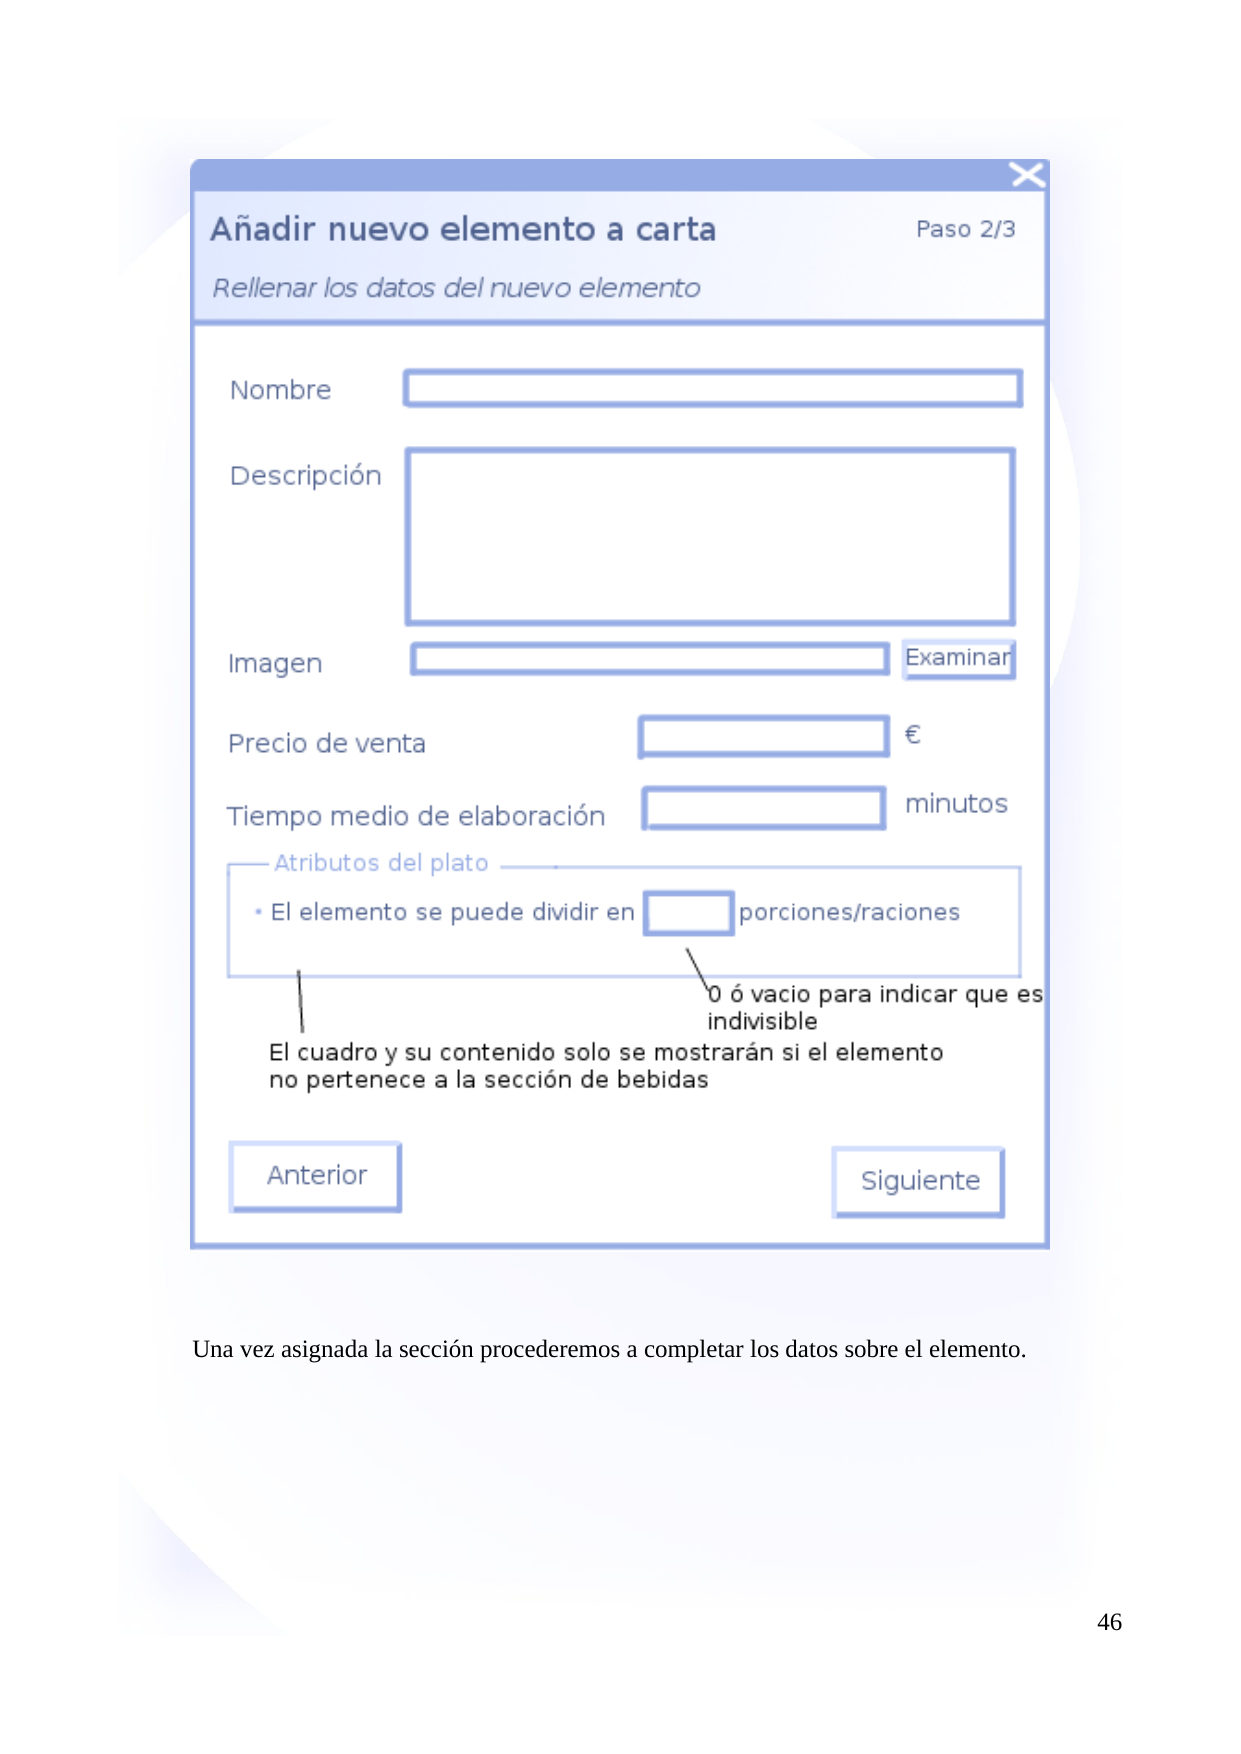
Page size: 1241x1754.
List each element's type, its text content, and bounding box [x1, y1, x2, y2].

text Una vez asignada la sección procederemos a completar los datos sobre el elemento. [118, 1334, 1122, 1363]
picture [118, 1363, 1122, 1636]
picture [118, 118, 1122, 1334]
